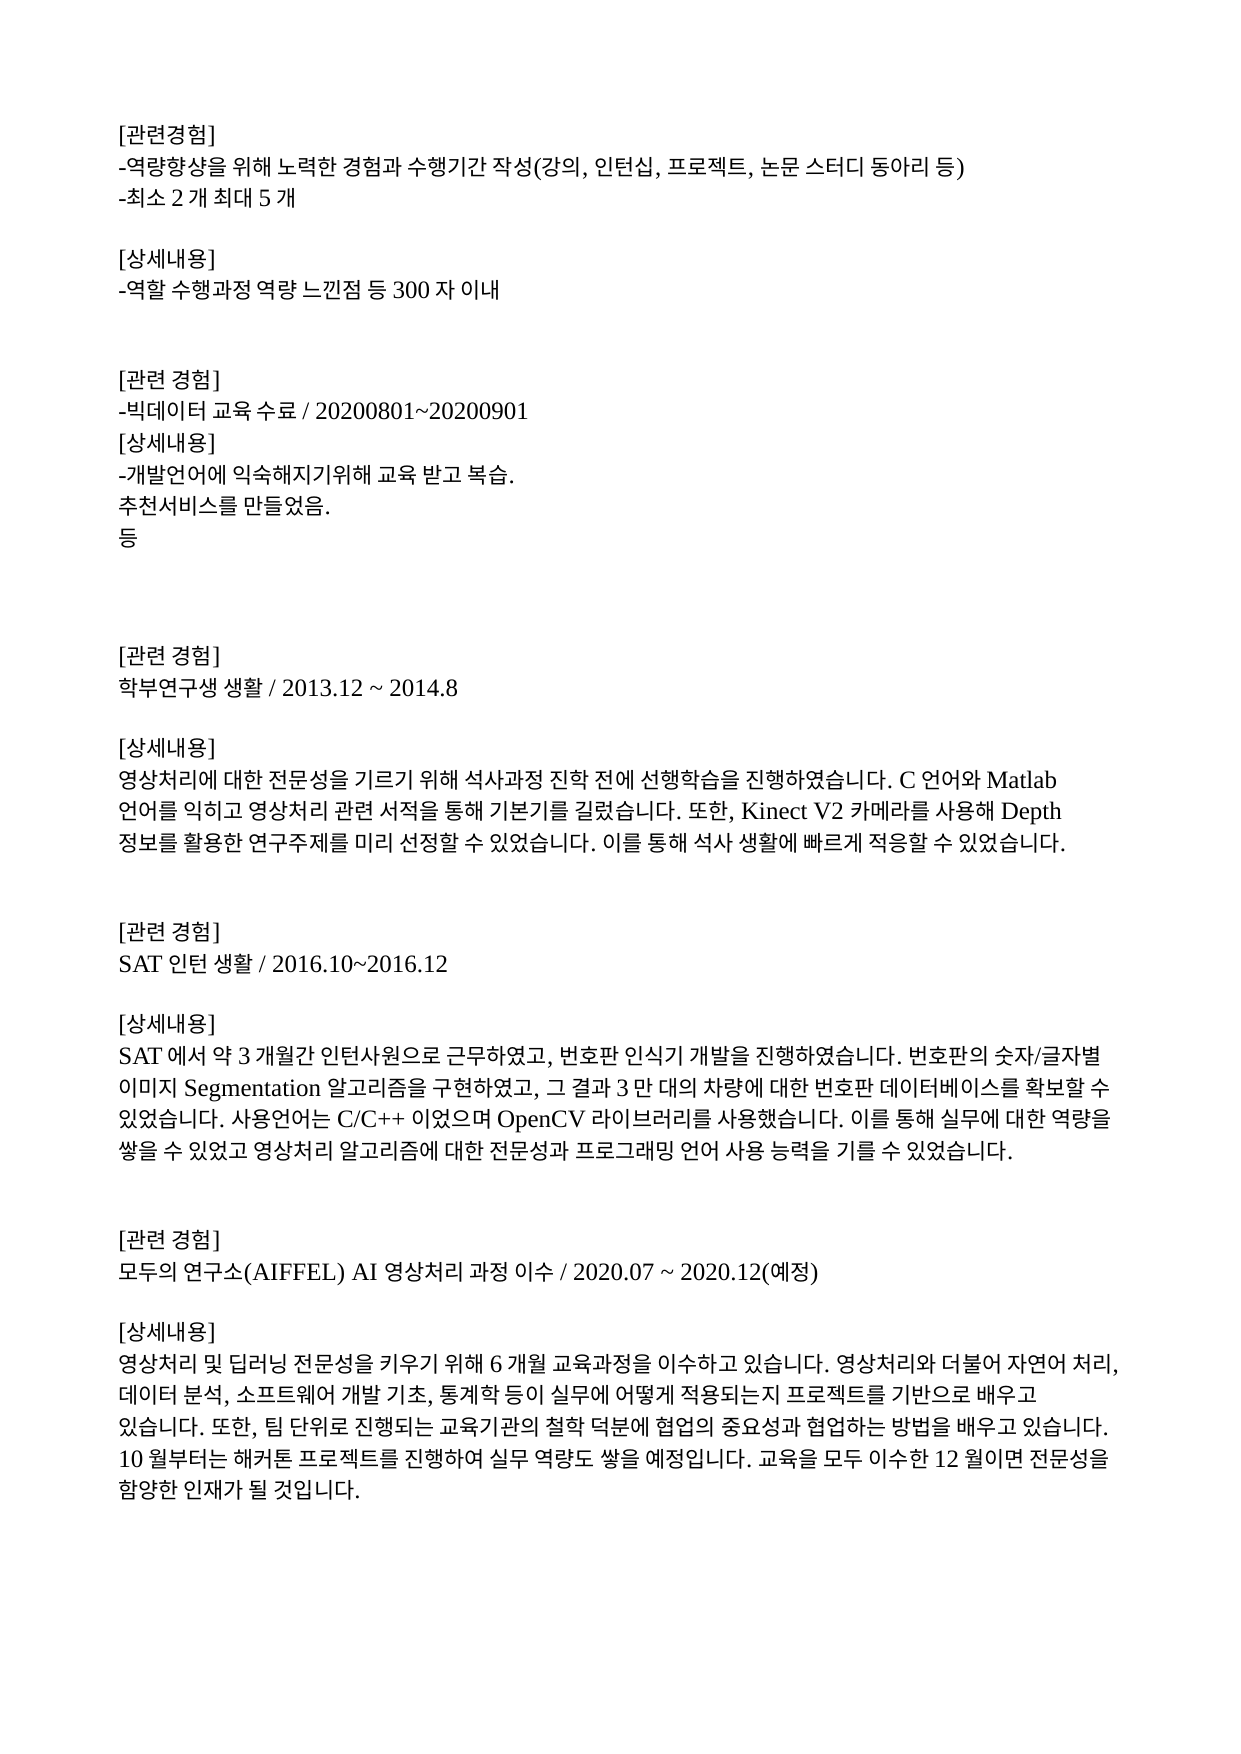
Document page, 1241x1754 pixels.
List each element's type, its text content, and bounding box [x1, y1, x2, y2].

text [상세내용] [118, 731, 1122, 763]
text -빅데이터 교육 수료 / 20200801~20200901 [118, 394, 1122, 426]
text 학부연구생 생활 / 2013.12 ~ 2014.8 [118, 671, 1122, 702]
text 영상처리 및 딥러닝 전문성을 키우기 위해 6개월 교육과정을 이수하고 있습니다. 영상처리와 더불어 자연어 처리, 데이터 분석, 소프트웨어 개발 기초, 통계학 등이 실무에 어떻게 적용되는지 프로젝트를 기반으로 배우고 있습니다. 또한, 팀 단위로 진행되는 교육기관의 철학 덕분에 협업의 중요성과 협업하는 방법을 배우고 있습니다. 10월부터는 해커톤 프로젝트를 진행하여 실무 역량도 쌓을 예정입니다. 교육을 모두 이수한 12월이면 전문성을 함양한 인재가 될 것입니다. [118, 1347, 1122, 1505]
text [관련 경험] [118, 363, 1122, 394]
text SAT 인턴 생활 / 2016.10~2016.12 [118, 947, 1122, 978]
text [관련 경험] [118, 1223, 1122, 1255]
text -역량향샹을 위해 노력한 경험과 수행기간 작성(강의, 인턴십, 프로젝트, 논문 스터디 동아리 등) [118, 150, 1122, 181]
text 추천서비스를 만들었음. [118, 489, 1122, 521]
text [상세내용] [118, 1315, 1122, 1347]
text [상세내용] [118, 242, 1122, 273]
text 등 [118, 521, 1122, 553]
text -역할 수행과정 역량 느낀점 등 300자 이내 [118, 273, 1122, 305]
text [관련 경험] [118, 915, 1122, 947]
text 모두의 연구소(AIFFEL) AI 영상처리 과정 이수 / 2020.07 ~ 2020.12(예정) [118, 1255, 1122, 1286]
text [상세내용] [118, 1007, 1122, 1039]
text -개발언어에 익숙해지기위해 교육 받고 복습. [118, 458, 1122, 489]
text [관련경험] [118, 118, 1122, 150]
text SAT에서 약 3개월간 인턴사원으로 근무하였고, 번호판 인식기 개발을 진행하였습니다. 번호판의 숫자/글자별 이미지 Segmentation 알고리즘을 구현하였고, 그 결과 3만 대의 차량에 대한 번호판 데이터베이스를 확보할 수 있었습니다. 사용언어는 C/C++ 이었으며 OpenCV 라이브러리를 사용했습니다. 이를 통해 실무에 대한 역량을 쌓을 수 있었고 영상처리 알고리즘에 대한 전문성과 프로그래밍 언어 사용 능력을 기를 수 있었습니다. [118, 1039, 1122, 1166]
text -최소2개 최대5개 [118, 181, 1122, 213]
text [상세내용] [118, 426, 1122, 458]
text 영상처리에 대한 전문성을 기르기 위해 석사과정 진학 전에 선행학습을 진행하였습니다. C언어와 Matlab 언어를 익히고 영상처리 관련 서적을 통해 기본기를 길렀습니다. 또한, Kinect V2 카메라를 사용해 Depth 정보를 활용한 연구주제를 미리 선정할 수 있었습니다. 이를 통해 석사 생활에 빠르게 적응할 수 있었습니다. [118, 763, 1122, 858]
text [관련 경험] [118, 639, 1122, 671]
